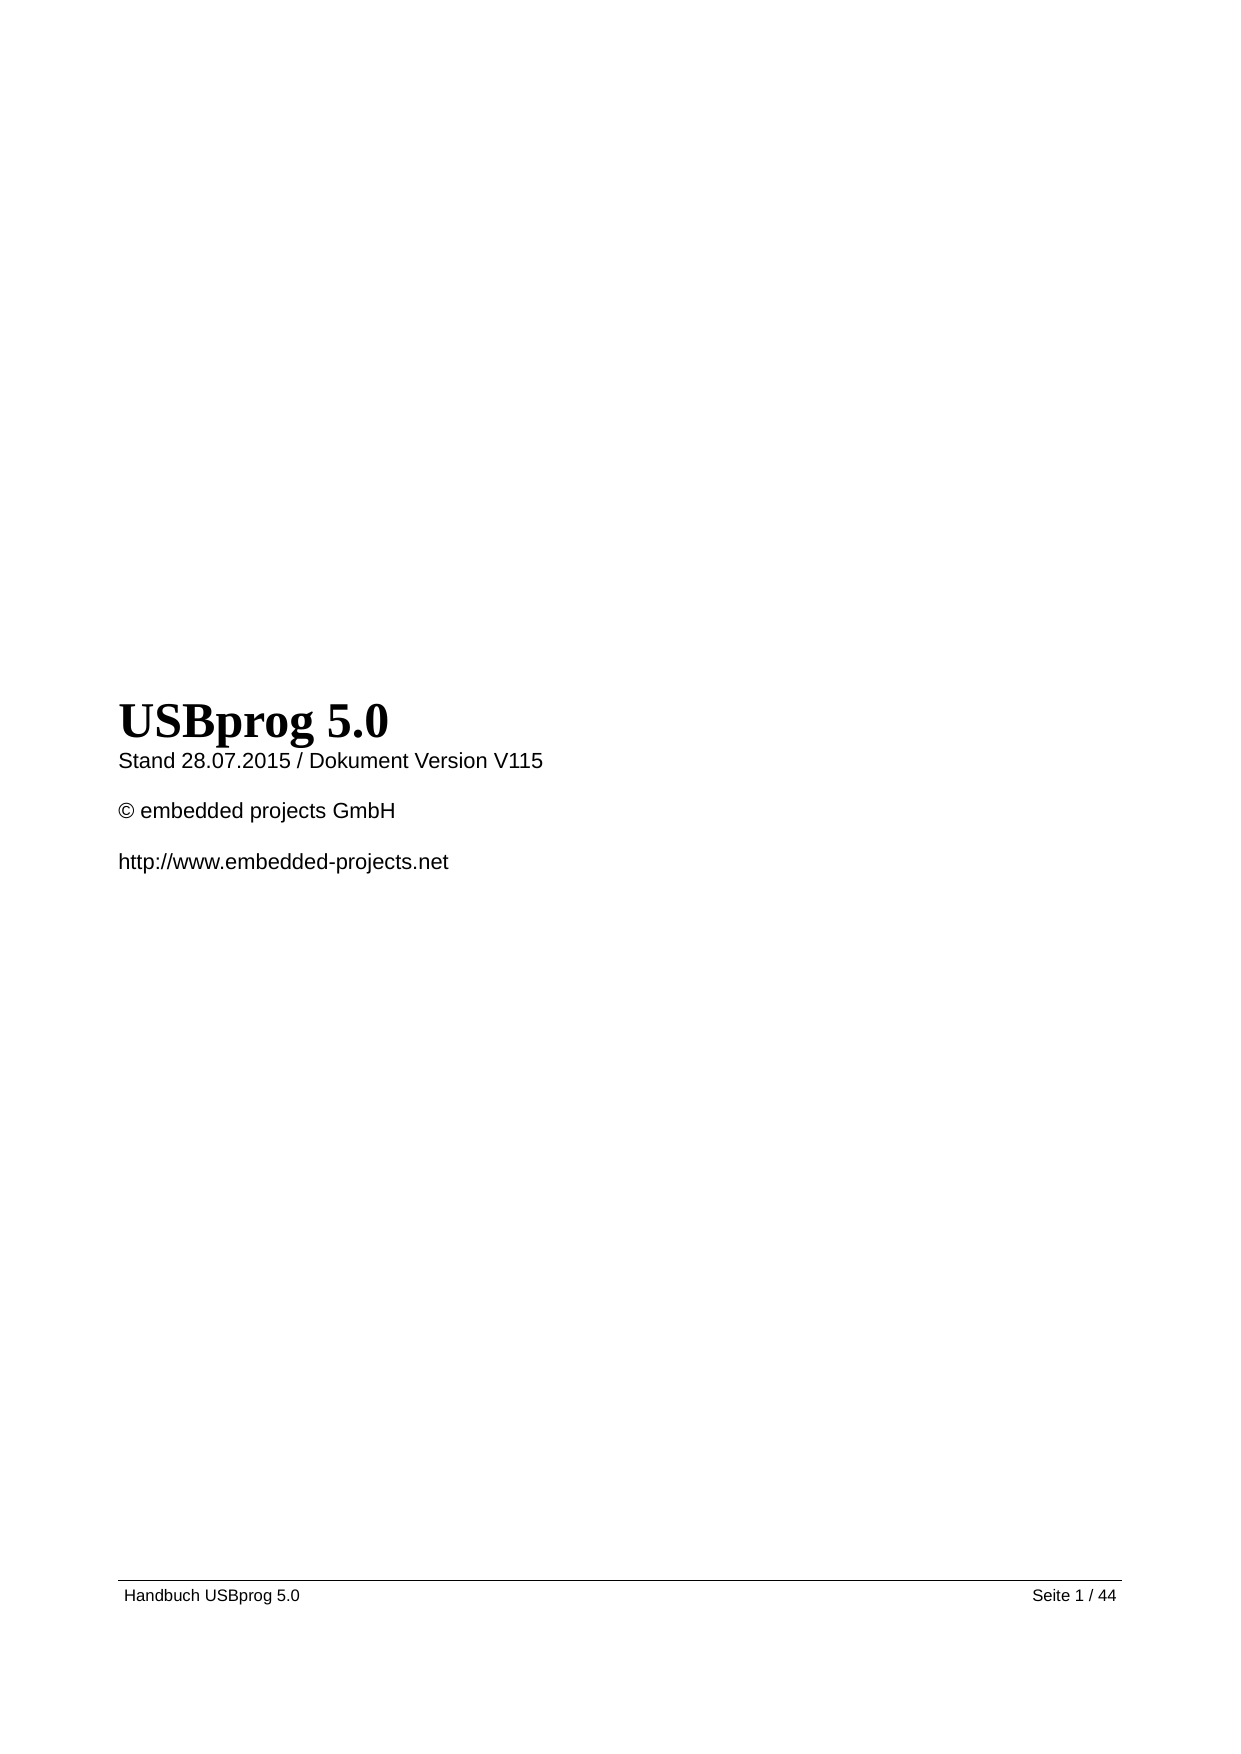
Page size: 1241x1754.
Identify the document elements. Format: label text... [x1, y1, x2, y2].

text USBprog 5.0 [118, 690, 1122, 748]
text Stand 28.07.2015 / Dokument Version V115 [118, 748, 1122, 773]
text http://www.embedded-projects.net [118, 849, 1122, 874]
text © embedded projects GmbH [118, 798, 1122, 823]
